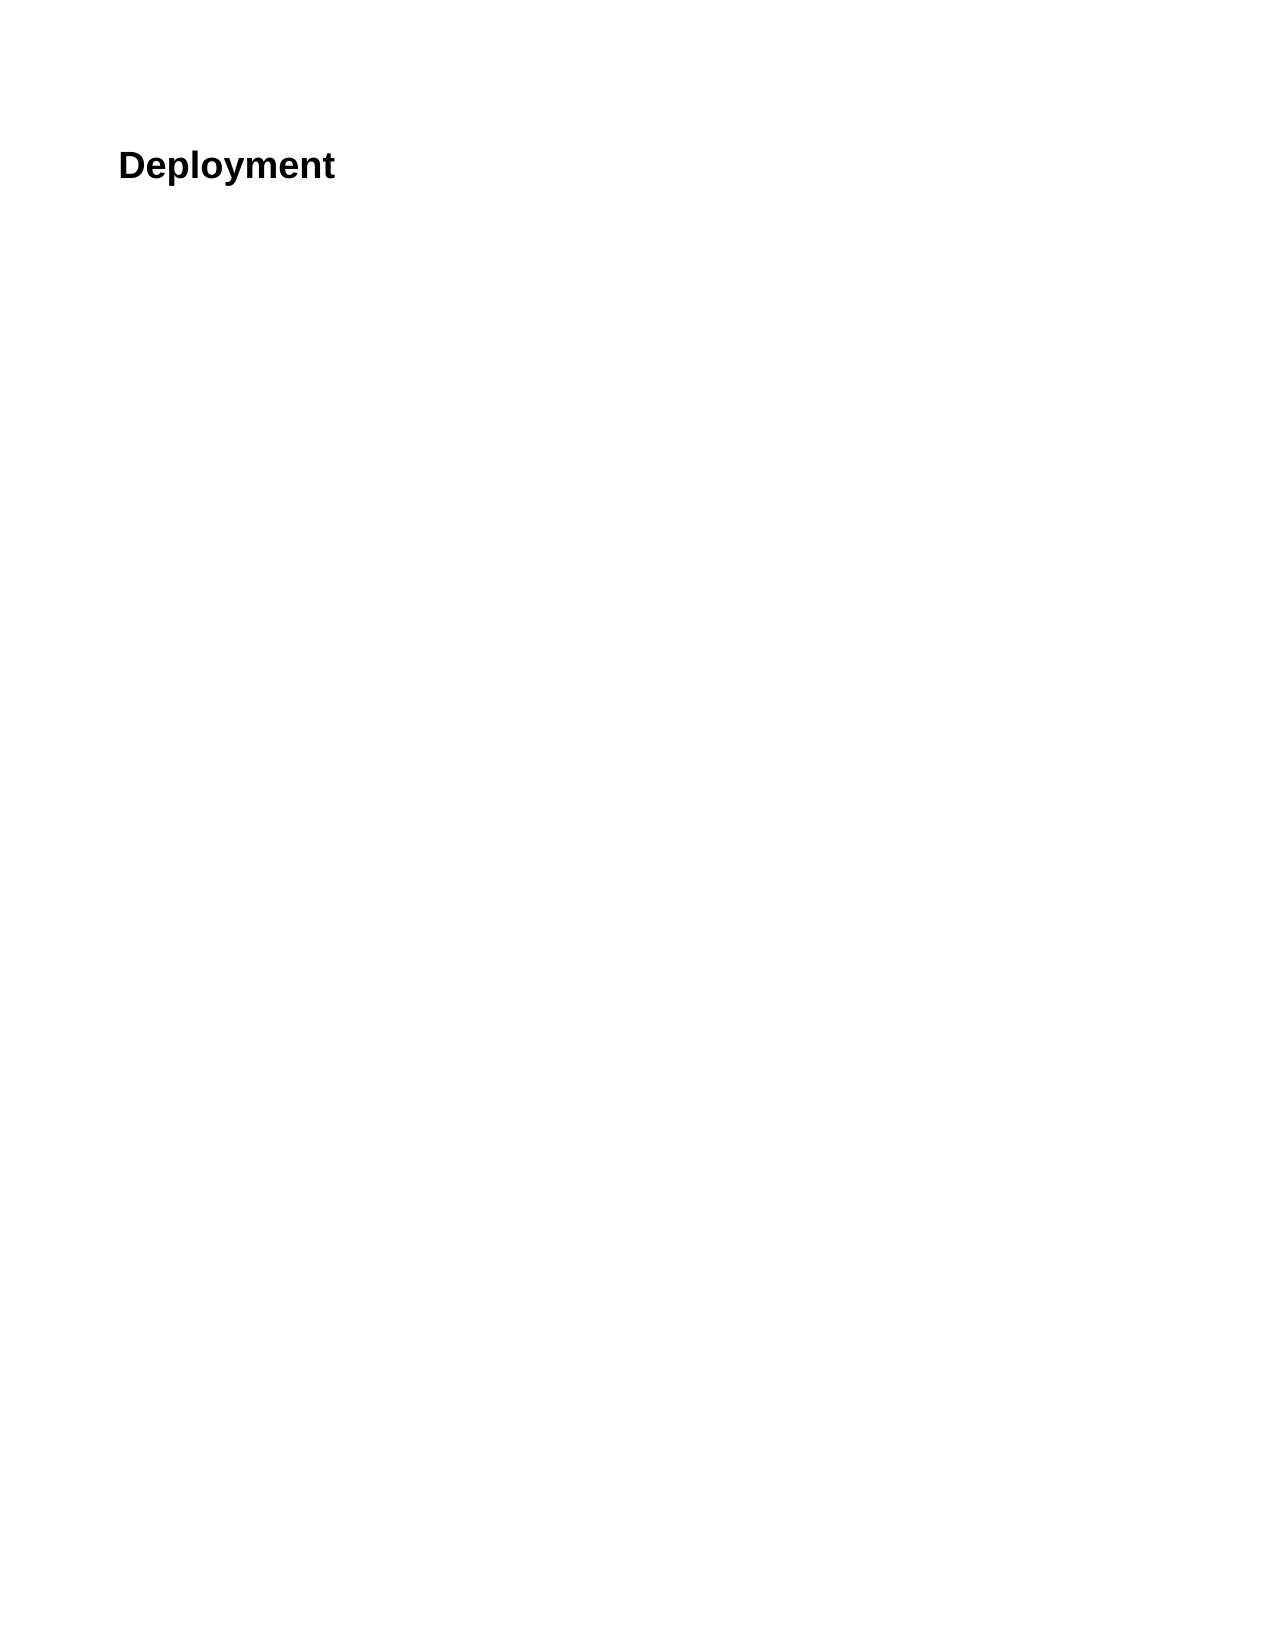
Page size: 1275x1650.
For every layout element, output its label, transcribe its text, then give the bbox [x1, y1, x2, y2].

subtitle Deployment [118, 143, 1157, 187]
